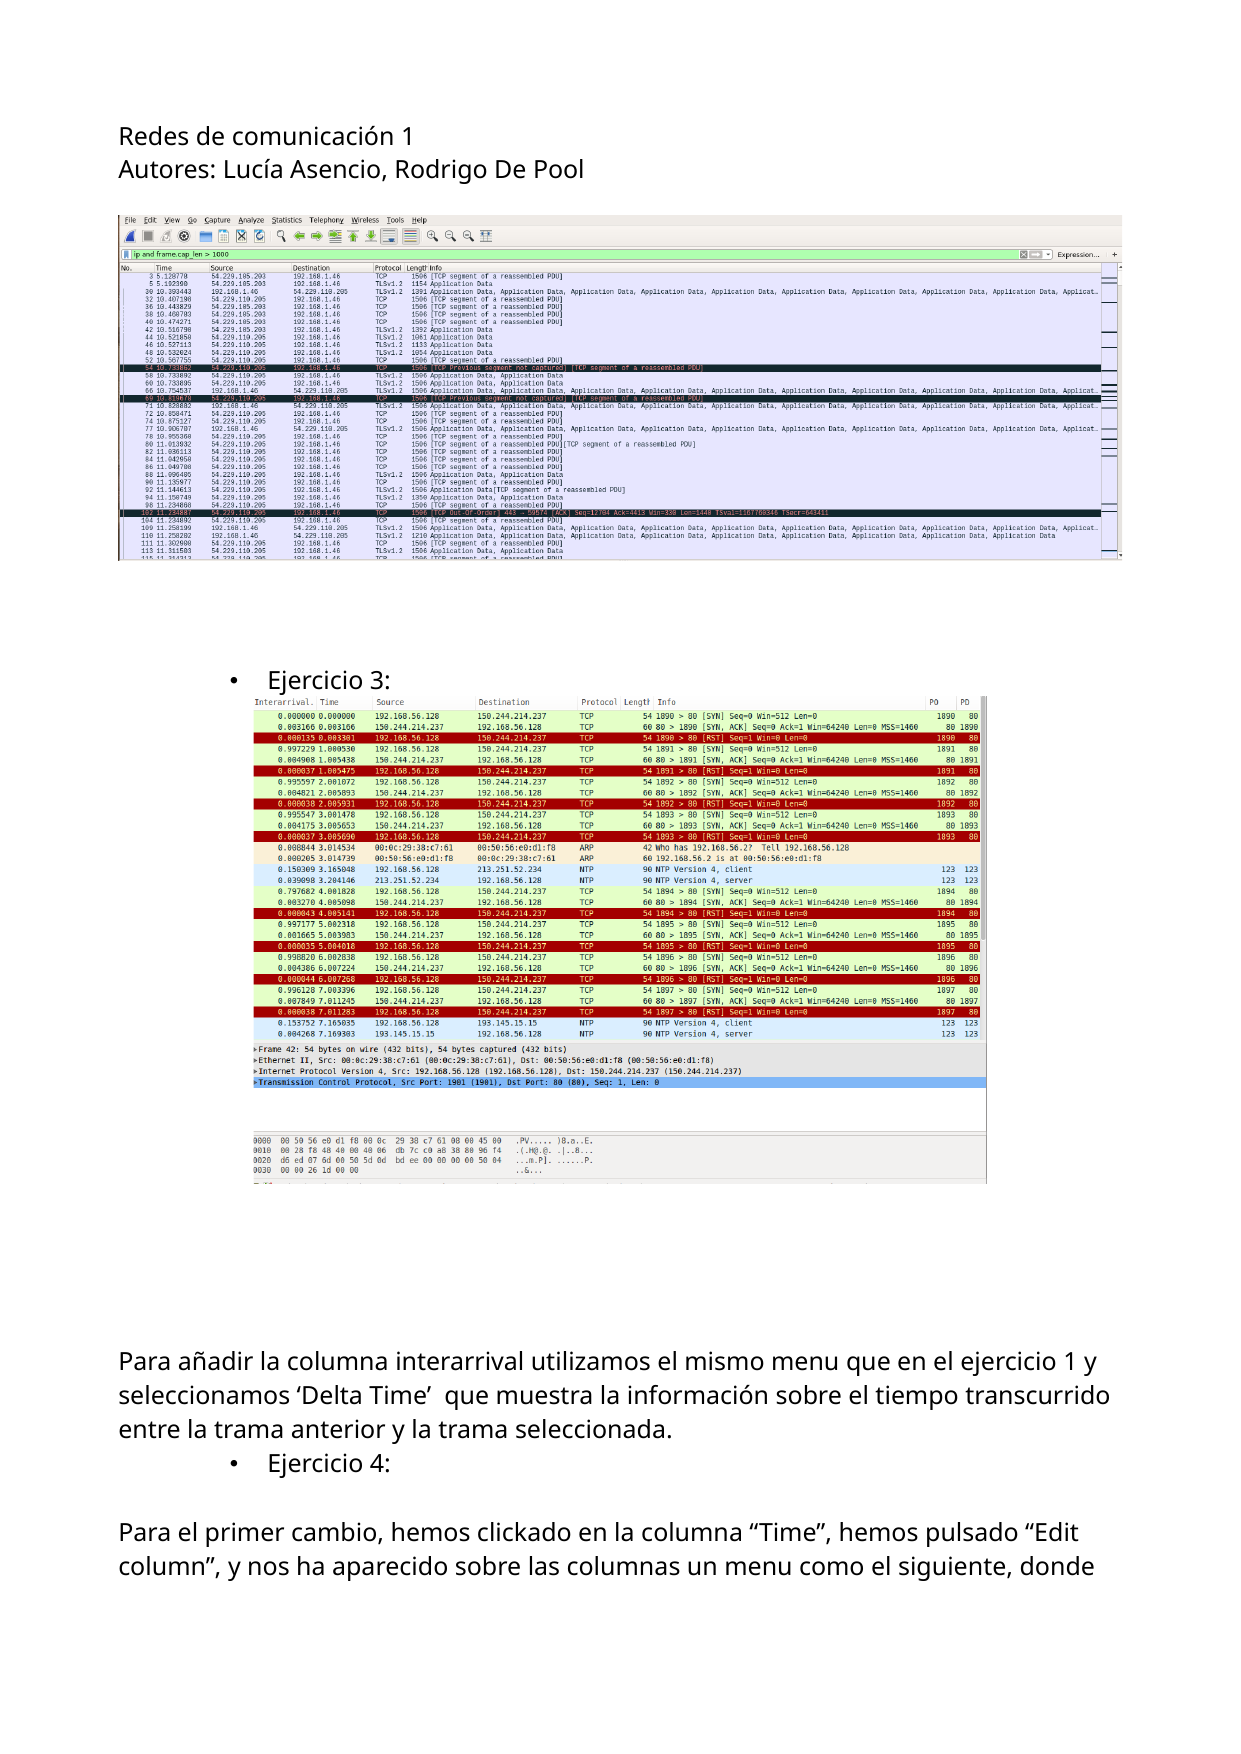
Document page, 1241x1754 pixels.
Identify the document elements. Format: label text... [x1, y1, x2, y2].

list Ejercicio 4: [229, 1446, 1122, 1480]
list Ejercicio 3: [229, 663, 1122, 697]
picture [253, 696, 987, 1184]
text Para el primer cambio, hemos clickado en la columna “Time”, hemos pulsado “Edit column”, y nos ha aparecido sobre las columnas un menu como el siguiente, donde [118, 1514, 1122, 1582]
picture [118, 215, 1123, 561]
text Para añadir la columna interarrival utilizamos el mismo menu que en el ejercicio 1 y seleccionamos ‘Delta Time’ que muestra la información sobre el tiempo transcurrido entre la trama anterior y la trama seleccionada. [118, 1344, 1122, 1446]
